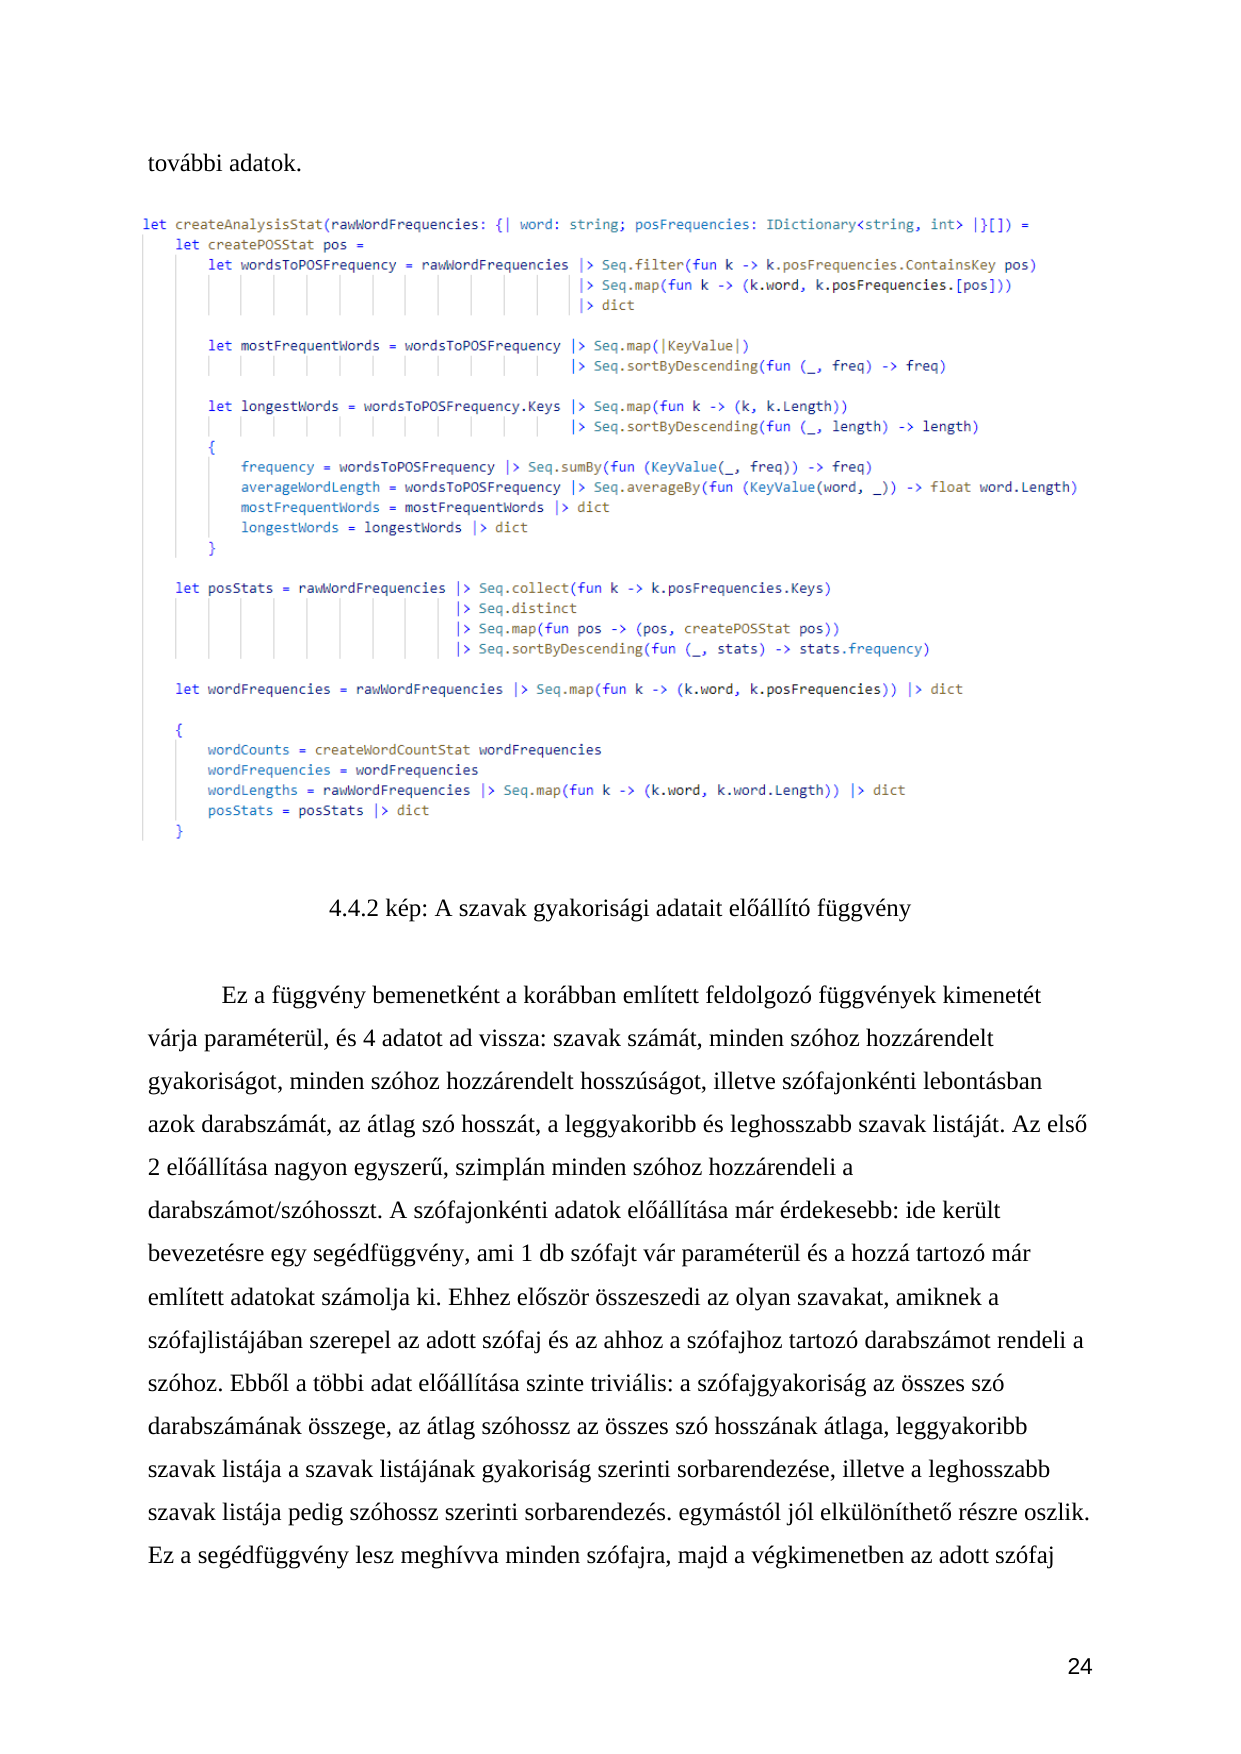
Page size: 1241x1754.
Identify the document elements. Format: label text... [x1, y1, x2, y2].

text Ez a függvény bemenetként a korábban említett feldolgozó függvények kimenetét várja paraméterül, és 4 adatot ad vissza: szavak számát, minden szóhoz hozzárendelt gyakoriságot, minden szóhoz hozzárendelt hosszúságot, illetve szófajonkénti lebontásban azok darabszámát, az átlag szó hosszát, a leggyakoribb és leghosszabb szavak listáját. Az első 2 előállítása nagyon egyszerű, szimplán minden szóhoz hozzárendeli a darabszámot/szóhosszt. A szófajonkénti adatok előállítása már érdekesebb: ide került bevezetésre egy segédfüggvény, ami 1 db szófajt vár paraméterül és a hozzá tartozó már említett adatokat számolja ki. Ehhez először összeszedi az olyan szavakat, amiknek a szófajlistájában szerepel az adott szófaj és az ahhoz a szófajhoz tartozó darabszámot rendeli a szóhoz. Ebből a többi adat előállítása szinte triviális: a szófajgyakoriság az összes szó darabszámának összege, az átlag szóhossz az összes szó hosszának átlaga, leggyakoribb szavak listája a szavak listájának gyakoriság szerinti sorbarendezése, illetve a leghosszabb szavak listája pedig szóhossz szerinti sorbarendezés. egymástól jól elkülöníthető részre oszlik. Ez a segédfüggvény lesz meghívva minden szófajra, majd a végkimenetben az adott szófaj [148, 980, 1093, 1569]
text 4.4.2 kép: A szavak gyakorisági adatait előállító függvény [148, 191, 1093, 922]
picture [139, 209, 1085, 846]
text további adatok. [148, 148, 1093, 176]
